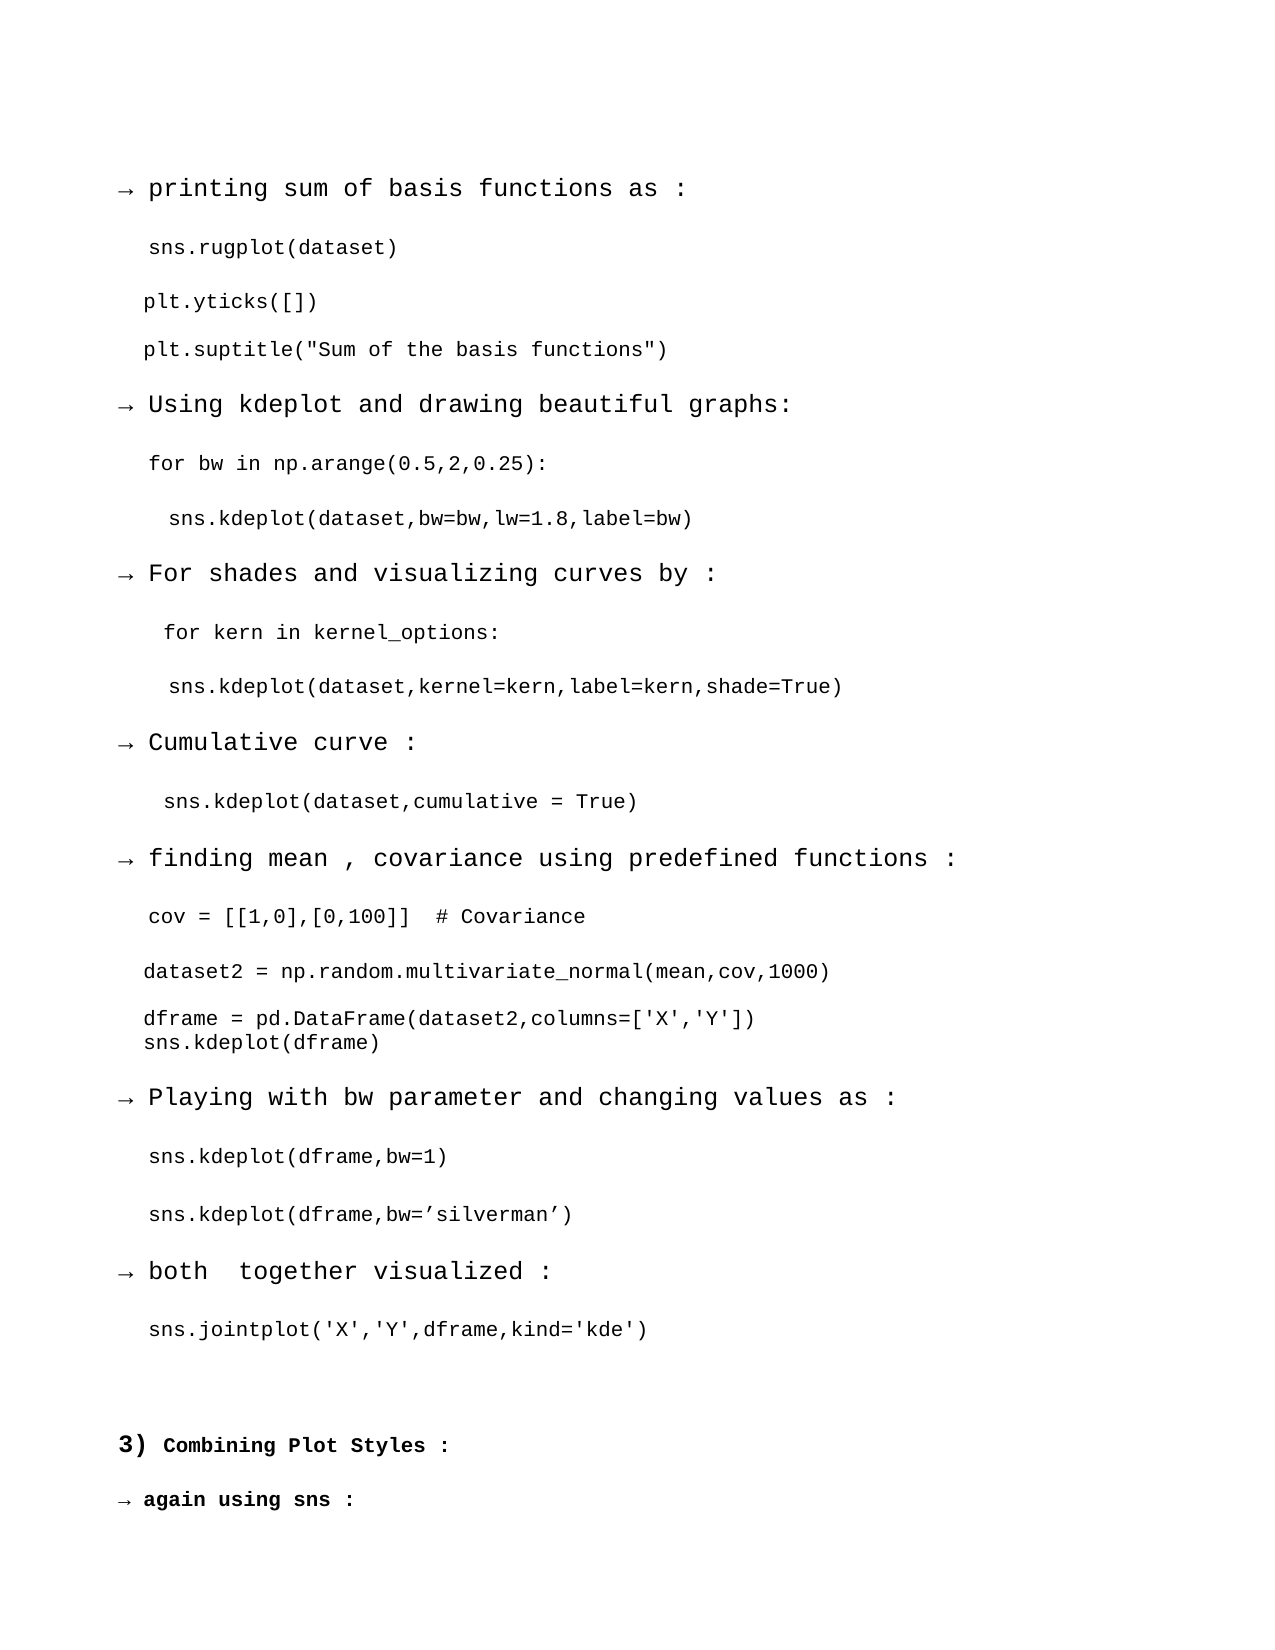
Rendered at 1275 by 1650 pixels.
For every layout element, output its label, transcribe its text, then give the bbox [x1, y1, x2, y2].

text sns.rugplot(dataset) [118, 234, 1157, 262]
text sns.kdeplot(dataset,cumulative = True) [118, 787, 1157, 816]
text 3) Combining Plot Styles : [118, 1432, 1157, 1460]
text sns.kdeplot(dframe,bw=’silverman’) [118, 1200, 1157, 1229]
text → Cumulative curve : [118, 729, 1157, 758]
text → printing sum of basis functions as : [118, 176, 1157, 204]
text dframe = pd.DataFrame(dataset2,columns=['X','Y']) [118, 1008, 1157, 1032]
text cov = [[1,0],[0,100]] # Covariance [118, 903, 1157, 931]
text → For shades and visualizing curves by : [118, 561, 1157, 589]
text plt.yticks([]) [118, 292, 1157, 315]
text plt.suptitle("Sum of the basis functions") [118, 339, 1157, 362]
text for kern in kernel_options: [118, 618, 1157, 647]
text for bw in np.arange(0.5,2,0.25): [118, 450, 1157, 478]
text → both together visualized : [118, 1258, 1157, 1287]
text sns.kdeplot(dframe,bw=1) [118, 1143, 1157, 1171]
text sns.kdeplot(dframe) [118, 1032, 1157, 1055]
text → Playing with bw parameter and changing values as : [118, 1085, 1157, 1113]
text → Using kdeplot and drawing beautiful graphs: [118, 392, 1157, 420]
text sns.kdeplot(dataset,kernel=kern,label=kern,shade=True) [118, 676, 1157, 700]
text dataset2 = np.random.multivariate_normal(mean,cov,1000) [118, 961, 1157, 984]
text sns.jointplot('X','Y',dframe,kind='kde') [118, 1316, 1157, 1344]
text → finding mean , covariance using predefined functions : [118, 845, 1157, 873]
text → again using sns : [118, 1489, 1157, 1513]
text sns.kdeplot(dataset,bw=bw,lw=1.8,label=bw) [118, 508, 1157, 531]
